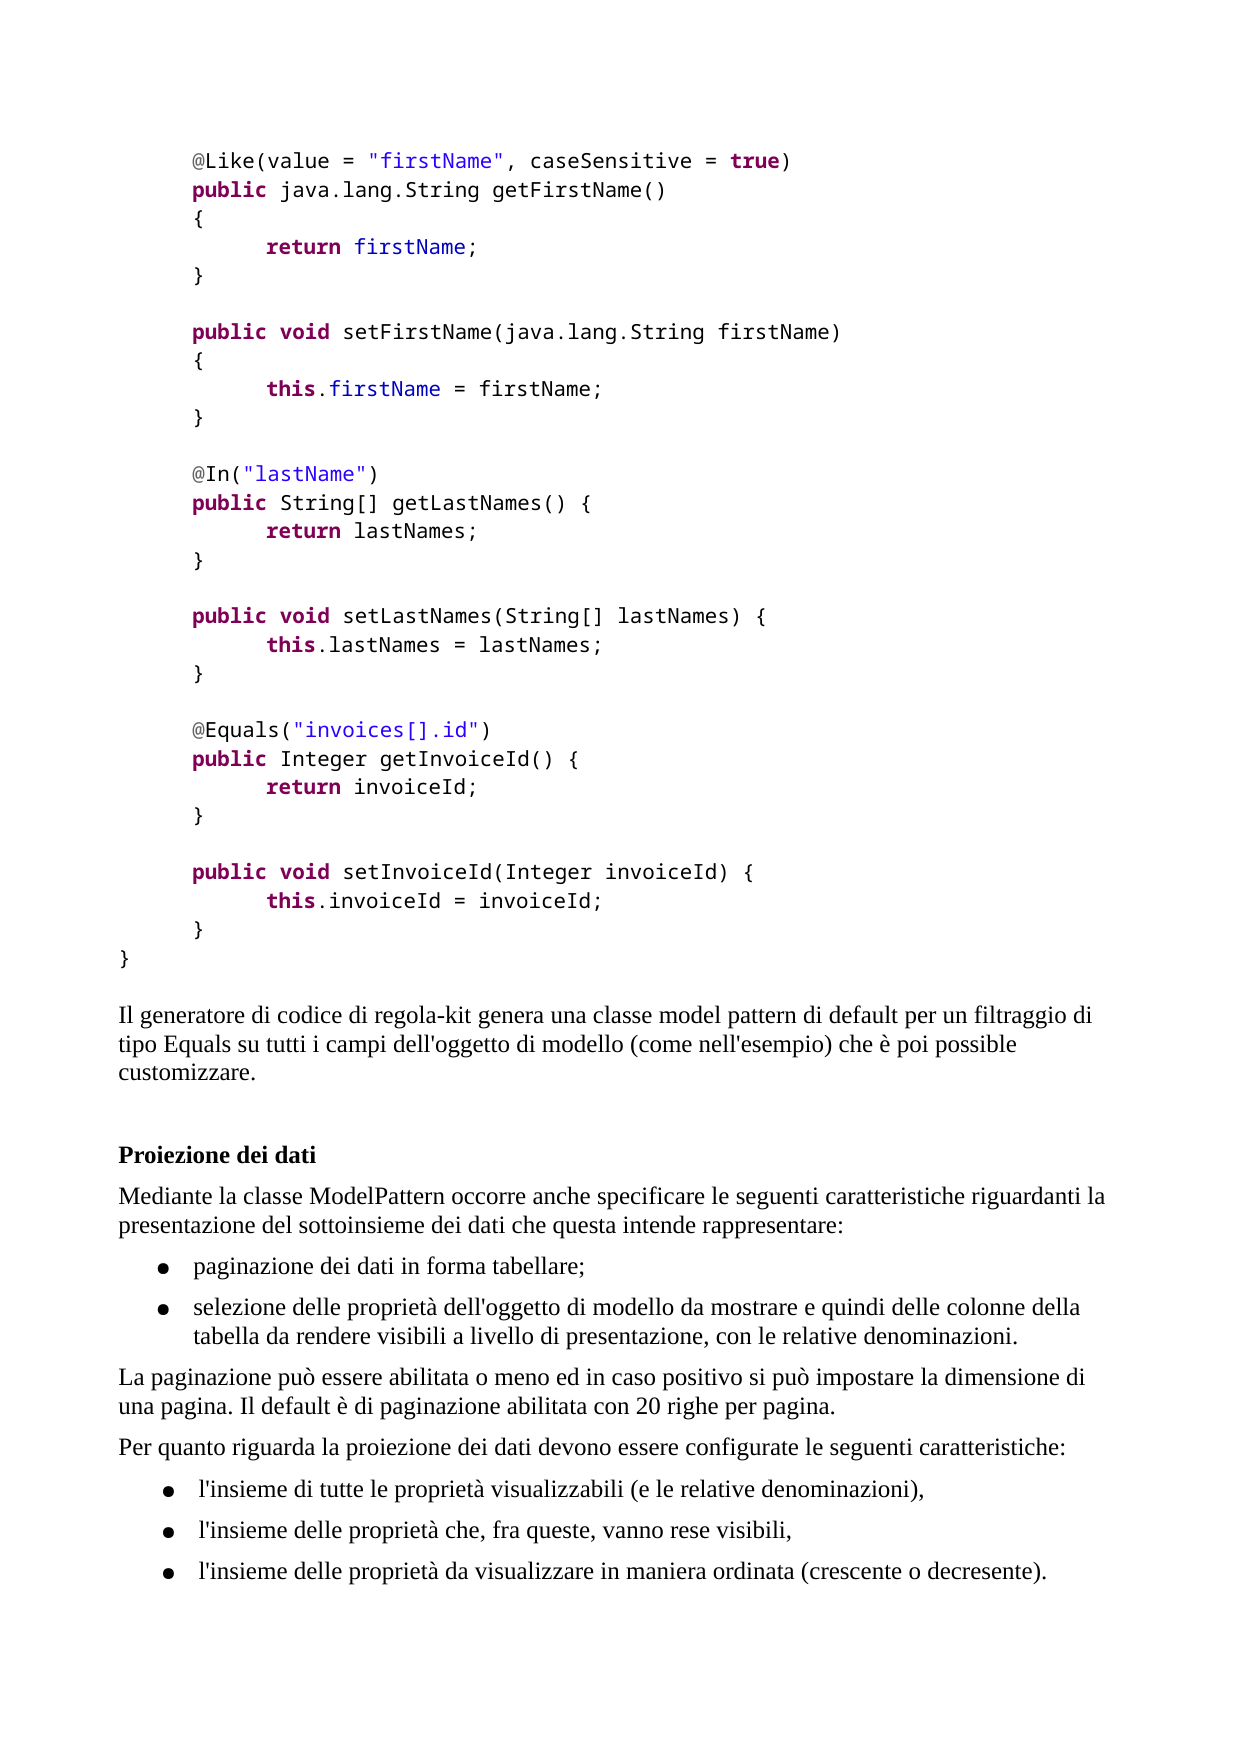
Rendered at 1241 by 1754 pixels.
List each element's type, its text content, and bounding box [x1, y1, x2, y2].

text } [118, 545, 1122, 573]
text @Like(value = "firstName", caseSensitive = true) [118, 147, 1122, 175]
list selezione delle proprietà dell'oggetto di modello da mostrare e quindi delle colonne della tabella da rendere visibili a livello di presentazione, con le relative denominazioni. [156, 1292, 1122, 1350]
text public Integer getInvoiceId() { [118, 744, 1122, 772]
text public String[] getLastNames() { [118, 488, 1122, 516]
list l'insieme di tutte le proprietà visualizzabili (e le relative denominazioni), [192, 1474, 1122, 1502]
text Per quanto riguarda la proiezione dei dati devono essere configurate le seguenti caratteristiche: [118, 1432, 1122, 1461]
list paginazione dei dati in forma tabellare; [156, 1251, 1122, 1280]
text { [118, 346, 1122, 374]
text return firstName; [118, 232, 1122, 260]
text La paginazione può essere abilitata o meno ed in caso positivo si può impostare la dimensione di una pagina. Il default è di paginazione abilitata con 20 righe per pagina. [118, 1362, 1122, 1420]
text { [118, 203, 1122, 232]
text } [118, 402, 1122, 431]
text } [118, 914, 1122, 943]
text this.invoiceId = invoiceId; [118, 886, 1122, 914]
list l'insieme delle proprietà da visualizzare in maniera ordinata (crescente o decresente). [192, 1556, 1122, 1585]
text this.lastNames = lastNames; [118, 630, 1122, 658]
text Mediante la classe ModelPattern occorre anche specificare le seguenti caratteristiche riguardanti la presentazione del sottoinsieme dei dati che questa intende rappresentare: [118, 1181, 1122, 1239]
text public void setLastNames(String[] lastNames) { [118, 602, 1122, 630]
text Il generatore di codice di regola-kit genera una classe model pattern di default per un filtraggio di tipo Equals su tutti i campi dell'oggetto di modello (come nell'esempio) che è poi possible customizzare. [118, 1000, 1122, 1086]
text @Equals("invoices[].id") [118, 715, 1122, 744]
text } [118, 943, 1122, 971]
text } [118, 658, 1122, 687]
text } [118, 260, 1122, 289]
text public void setFirstName(java.lang.String firstName) [118, 317, 1122, 346]
text Proiezione dei dati [118, 1140, 1122, 1169]
text public java.lang.String getFirstName() [118, 175, 1122, 203]
text @In("lastName") [118, 459, 1122, 488]
text this.firstName = firstName; [118, 374, 1122, 402]
text } [118, 801, 1122, 829]
text public void setInvoiceId(Integer invoiceId) { [118, 857, 1122, 886]
list l'insieme delle proprietà che, fra queste, vanno rese visibili, [192, 1515, 1122, 1544]
text return invoiceId; [118, 772, 1122, 801]
text return lastNames; [118, 516, 1122, 545]
